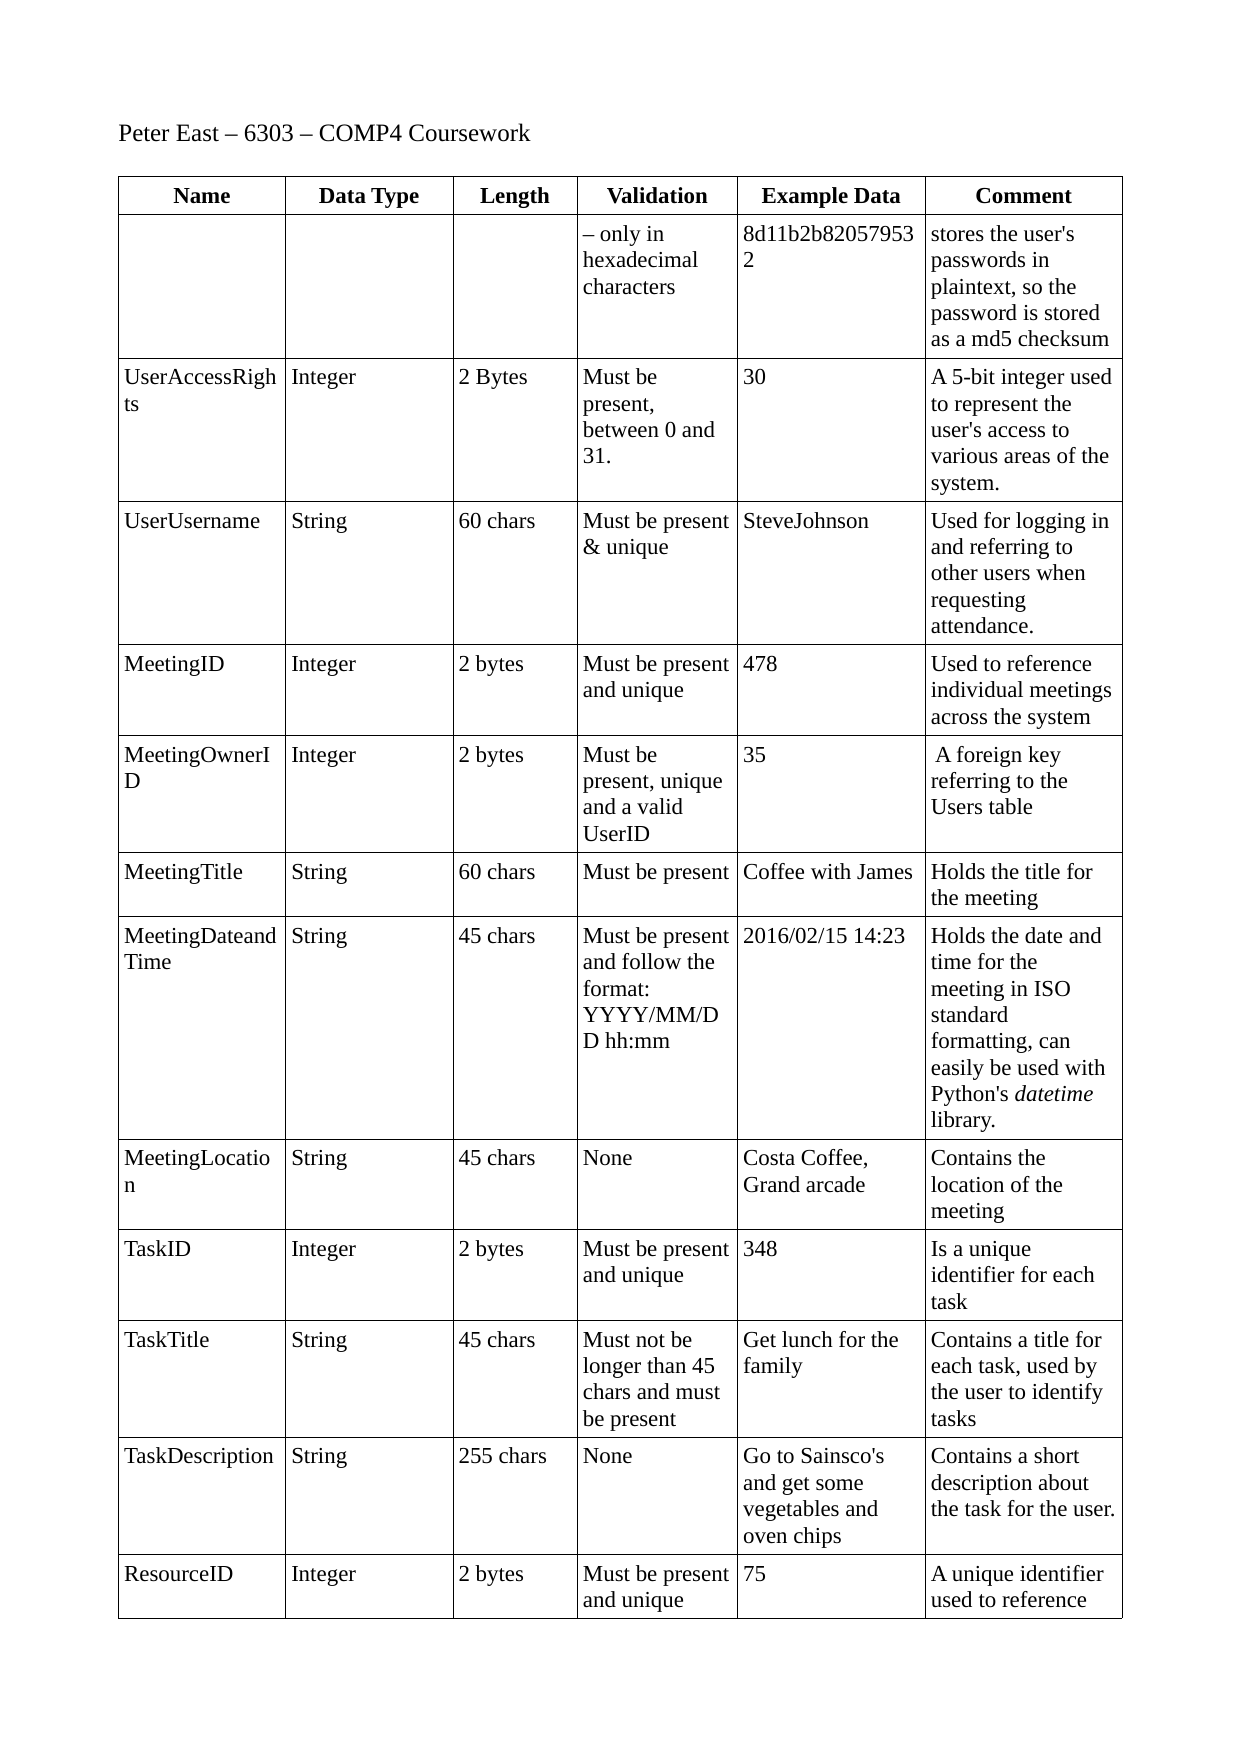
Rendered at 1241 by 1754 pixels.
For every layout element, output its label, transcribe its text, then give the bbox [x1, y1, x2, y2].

table_cell 478 [738, 645, 925, 735]
table_cell Integer [286, 1230, 453, 1320]
table_cell Must not be longer than 45 chars and must be present [578, 1321, 737, 1437]
table_cell 60 chars [454, 853, 577, 916]
table_cell String [286, 917, 453, 1138]
table_cell Integer [286, 736, 453, 852]
table_cell 45 chars [454, 1321, 577, 1437]
table_cell UserUsername [119, 502, 285, 644]
table_cell MeetingDateandTime [119, 917, 285, 1138]
table_cell Coffee with James [738, 853, 925, 916]
table_cell MeetingOwnerID [119, 736, 285, 852]
table_cell String [286, 1438, 453, 1554]
table_cell A foreign key referring to the Users table [926, 736, 1122, 852]
table_cell MeetingLocation [119, 1140, 285, 1229]
table_cell A unique identifier used to reference [926, 1555, 1122, 1618]
table_cell Must be present and unique [578, 645, 737, 735]
table_cell [119, 215, 285, 358]
table_cell 348 [738, 1230, 925, 1320]
table_cell Must be present & unique [578, 502, 737, 644]
table_cell TaskDescription [119, 1438, 285, 1554]
table_cell None [578, 1140, 737, 1229]
table_cell 2 Bytes [454, 359, 577, 501]
table_cell 2016/02/15 14:23 [738, 917, 925, 1138]
table_cell Must be present, unique and a valid UserID [578, 736, 737, 852]
table_header Validation [578, 177, 737, 214]
table_cell ResourceID [119, 1555, 285, 1618]
table_header Name [119, 177, 285, 214]
table_cell Integer [286, 1555, 453, 1618]
table_cell Holds the date and time for the meeting in ISO standard formatting, can easily be used with Python's datetime library. [926, 917, 1122, 1138]
table_cell TaskID [119, 1230, 285, 1320]
table_cell [454, 215, 577, 358]
table_cell 45 chars [454, 1140, 577, 1229]
table_cell String [286, 1140, 453, 1229]
table_cell 2 bytes [454, 736, 577, 852]
table_cell TaskTitle [119, 1321, 285, 1437]
table_cell UserAccessRights [119, 359, 285, 501]
table_cell 45 chars [454, 917, 577, 1138]
table_cell 2 bytes [454, 1555, 577, 1618]
table_cell A 5-bit integer used to represent the user's access to various areas of the system. [926, 359, 1122, 501]
table_cell [286, 215, 453, 358]
table_cell 8d11b2b820579532 [738, 215, 925, 358]
table_cell Holds the title for the meeting [926, 853, 1122, 916]
table_cell Get lunch for the family [738, 1321, 925, 1437]
table_cell 60 chars [454, 502, 577, 644]
table_cell Must be present, between 0 and 31. [578, 359, 737, 501]
table_cell String [286, 853, 453, 916]
table_cell Used for logging in and referring to other users when requesting attendance. [926, 502, 1122, 644]
table_cell String [286, 1321, 453, 1437]
table_header Length [454, 177, 577, 214]
table_cell 2 bytes [454, 645, 577, 735]
table_header Data Type [286, 177, 453, 214]
table_cell SteveJohnson [738, 502, 925, 644]
table_cell stores the user's passwords in plaintext, so the password is stored as a md5 checksum [926, 215, 1122, 358]
table_cell Integer [286, 645, 453, 735]
table_cell Must be present and unique [578, 1555, 737, 1618]
table_cell 2 bytes [454, 1230, 577, 1320]
table_cell Contains a title for each task, used by the user to identify tasks [926, 1321, 1122, 1437]
table_cell Must be present and unique [578, 1230, 737, 1320]
table_cell 75 [738, 1555, 925, 1618]
table_cell Used to reference individual meetings across the system [926, 645, 1122, 735]
table_header Example Data [738, 177, 925, 214]
table_cell Is a unique identifier for each task [926, 1230, 1122, 1320]
table_cell – only in hexadecimal characters [578, 215, 737, 358]
table_cell MeetingTitle [119, 853, 285, 916]
table_header Comment [926, 177, 1122, 214]
table_cell 255 chars [454, 1438, 577, 1554]
table_cell Must be present [578, 853, 737, 916]
table_cell Contains a short description about the task for the user. [926, 1438, 1122, 1554]
table_cell Contains the location of the meeting [926, 1140, 1122, 1229]
table_cell Costa Coffee, Grand arcade [738, 1140, 925, 1229]
table_cell None [578, 1438, 737, 1554]
table_cell String [286, 502, 453, 644]
table_cell Integer [286, 359, 453, 501]
table_cell 35 [738, 736, 925, 852]
table_cell Must be present and follow the format: YYYY/MM/DD hh:mm [578, 917, 737, 1138]
table_cell 30 [738, 359, 925, 501]
table_cell Go to Sainsco's and get some vegetables and oven chips [738, 1438, 925, 1554]
table_cell MeetingID [119, 645, 285, 735]
